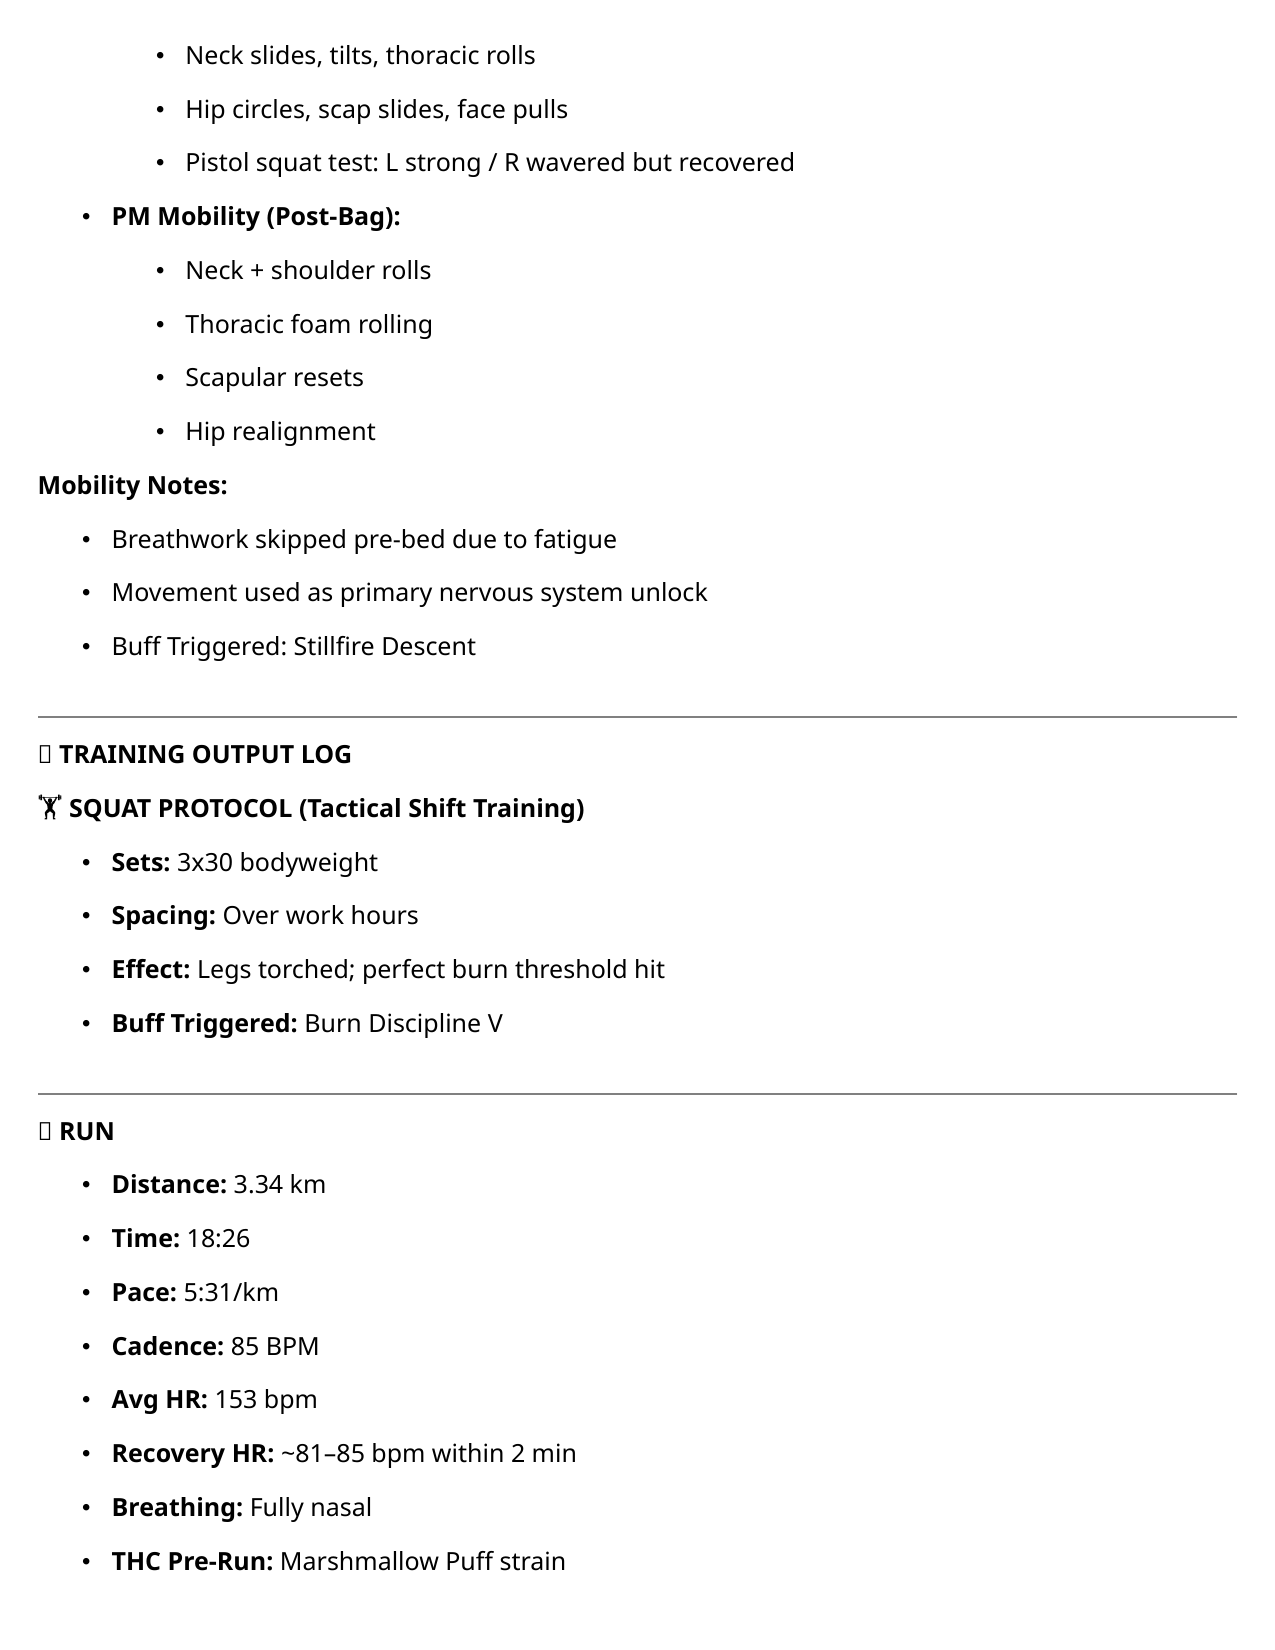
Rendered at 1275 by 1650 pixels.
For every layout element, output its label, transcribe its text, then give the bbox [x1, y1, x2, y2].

list Pistol squat test: L strong / R wavered but recovered [156, 145, 1237, 179]
list Time: 18:26 [82, 1221, 1237, 1255]
list Thoracic foam rolling [156, 306, 1237, 340]
list Recovery HR: ~81–85 bpm within 2 min [82, 1436, 1237, 1470]
subtitle 🏃 RUN [37, 1113, 1237, 1147]
list Sets: 3x30 bodyweight [82, 844, 1237, 878]
list Neck + shoulder rolls [156, 252, 1237, 287]
list Pace: 5:31/km [82, 1274, 1237, 1309]
list Hip realignment [156, 414, 1237, 448]
list Neck slides, tilts, thoracic rolls [156, 37, 1237, 72]
list Effect: Legs torched; perfect burn threshold hit [82, 952, 1237, 986]
list PM Mobility (Post-Bag): [82, 199, 1237, 233]
list Scapular resets [156, 360, 1237, 394]
list Avg HR: 153 bpm [82, 1382, 1237, 1416]
list Buff Triggered: Stillfire Descent [82, 629, 1237, 663]
subtitle 🏋️ SQUAT PROTOCOL (Tactical Shift Training) [37, 790, 1237, 824]
text Mobility Notes: [37, 467, 1237, 502]
list Breathwork skipped pre-bed due to fatigue [82, 521, 1237, 555]
list Cadence: 85 BPM [82, 1328, 1237, 1362]
list THC Pre-Run: Marshmallow Puff strain [82, 1543, 1237, 1577]
list Distance: 3.34 km [82, 1167, 1237, 1201]
list Breathing: Fully nasal [82, 1489, 1237, 1524]
list Spacing: Over work hours [82, 898, 1237, 932]
subtitle 🔹 TRAINING OUTPUT LOG [37, 737, 1237, 771]
list Movement used as primary nervous system unlock [82, 575, 1237, 609]
list Hip circles, scap slides, face pulls [156, 91, 1237, 125]
list Buff Triggered: Burn Discipline V [82, 1005, 1237, 1039]
